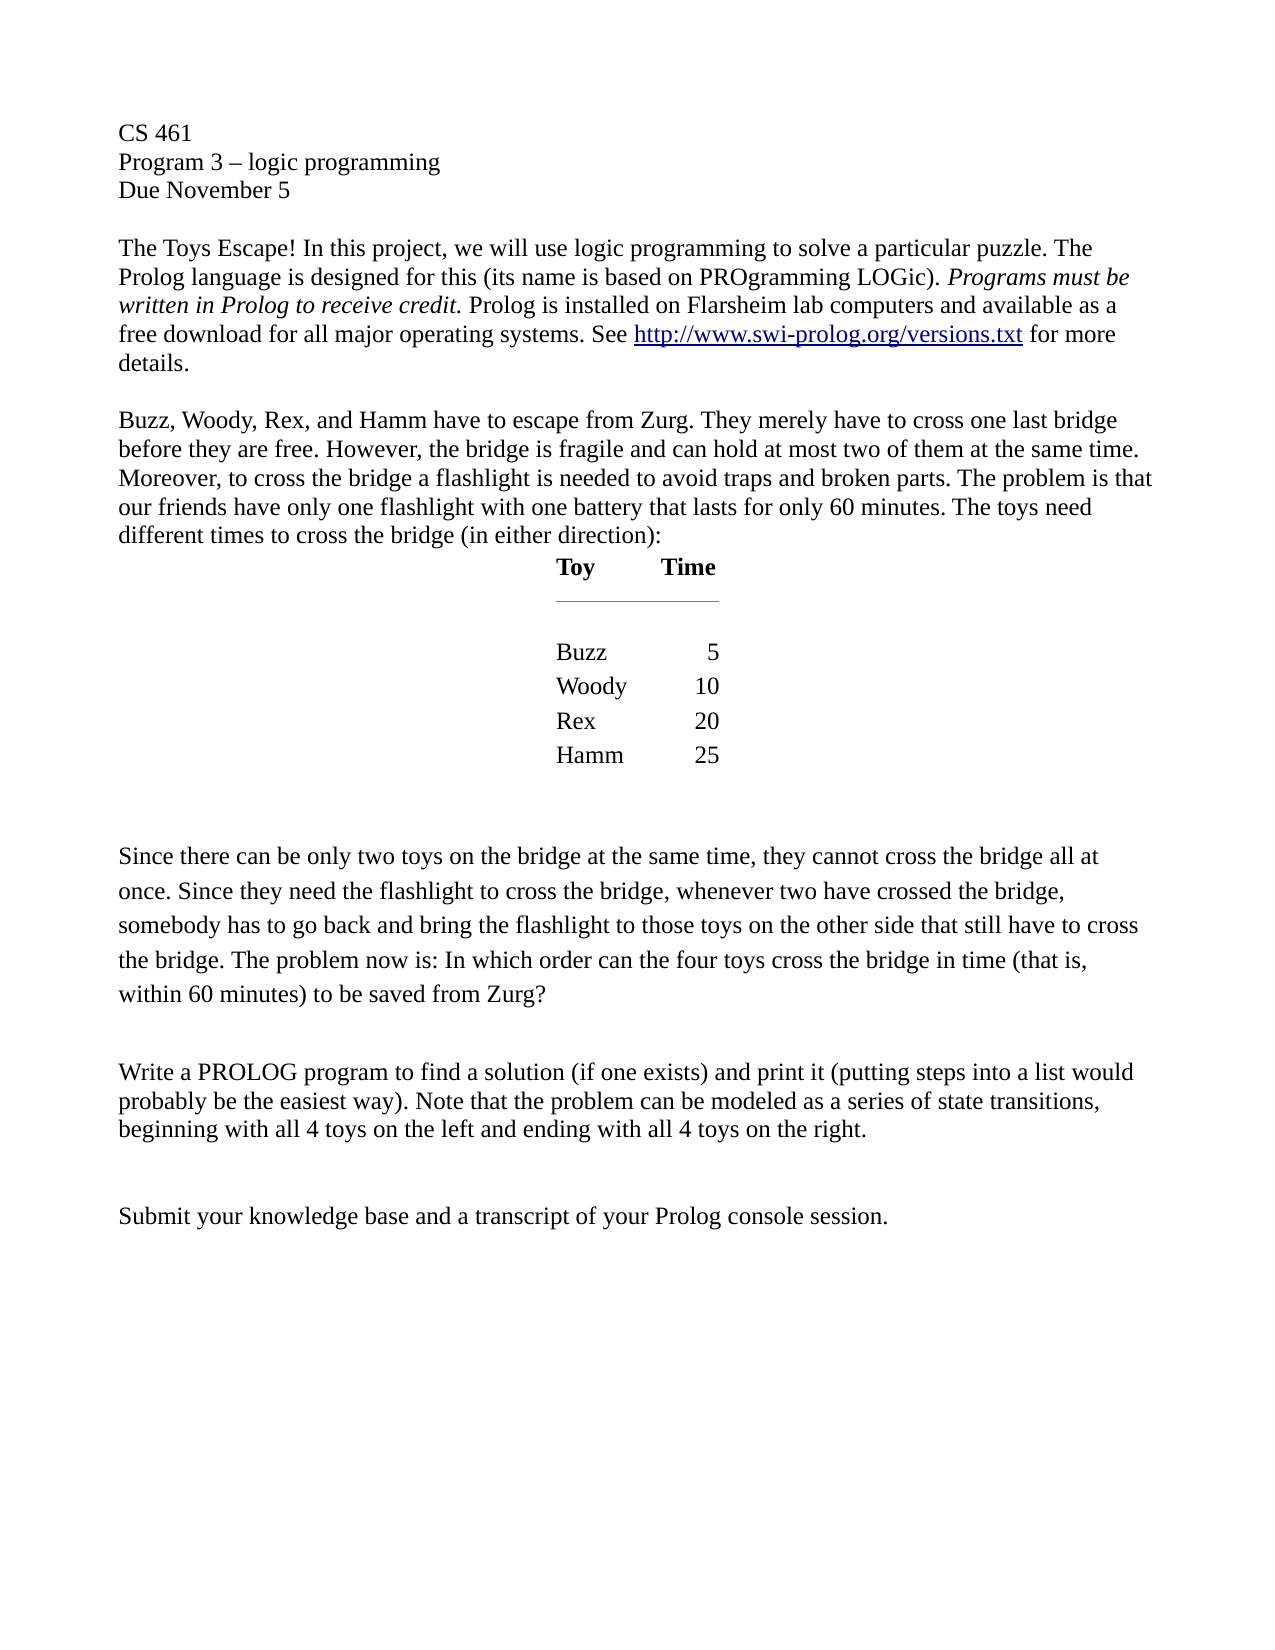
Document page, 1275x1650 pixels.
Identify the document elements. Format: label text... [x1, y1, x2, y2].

text Program 3 – logic programming [118, 147, 1157, 176]
table_cell [553, 584, 722, 634]
text Write a PROLOG program to find a solution (if one exists) and print it (putting steps into a list would probably be the easiest way). Note that the problem can be modeled as a series of state transitions, beginning with all 4 toys on the left and ending with all 4 toys on the right. [118, 1057, 1157, 1143]
table_header Time [654, 549, 722, 584]
table_cell Woody [553, 669, 654, 703]
table_header Toy [553, 549, 654, 584]
table_cell Buzz [553, 634, 654, 668]
text Since there can be only two toys on the bridge at the same time, they cannot cross the bridge all at once. Since they need the flashlight to cross the bridge, whenever two have crossed the bridge, somebody has to go back and bring the flashlight to those toys on the other side that still have to cross the bridge. The problem now is: In which order can the four toys cross the bridge in time (that is, within 60 minutes) to be saved from Zurg? [118, 772, 1157, 1008]
text Due November 5 [118, 176, 1157, 204]
text CS 461 [118, 118, 1157, 147]
text Buzz, Woody, Rex, and Hamm have to escape from Zurg. They merely have to cross one last bridge before they are free. However, the bridge is fragile and can hold at most two of them at the same time. Moreover, to cross the bridge a flashlight is needed to avoid traps and broken parts. The problem is that our friends have only one flashlight with one battery that lasts for only 60 minutes. The toys need different times to cross the bridge (in either direction): [118, 406, 1157, 549]
table_cell 10 [654, 669, 722, 703]
table_cell Rex [553, 703, 654, 738]
table_cell 25 [654, 738, 722, 772]
table_cell Hamm [553, 738, 654, 772]
table_cell 5 [654, 634, 722, 668]
text The Toys Escape! In this project, we will use logic programming to solve a particular puzzle. The Prolog language is designed for this (its name is based on PROgramming LOGic). Programs must be written in Prolog to receive credit. Prolog is installed on Flarsheim lab computers and available as a free download for all major operating systems. See http://www.swi-prolog.org/versions.txt for more details. [118, 233, 1157, 377]
text Submit your knowledge base and a transcript of your Prolog console session. [118, 1201, 1157, 1229]
table_cell 20 [654, 703, 722, 738]
